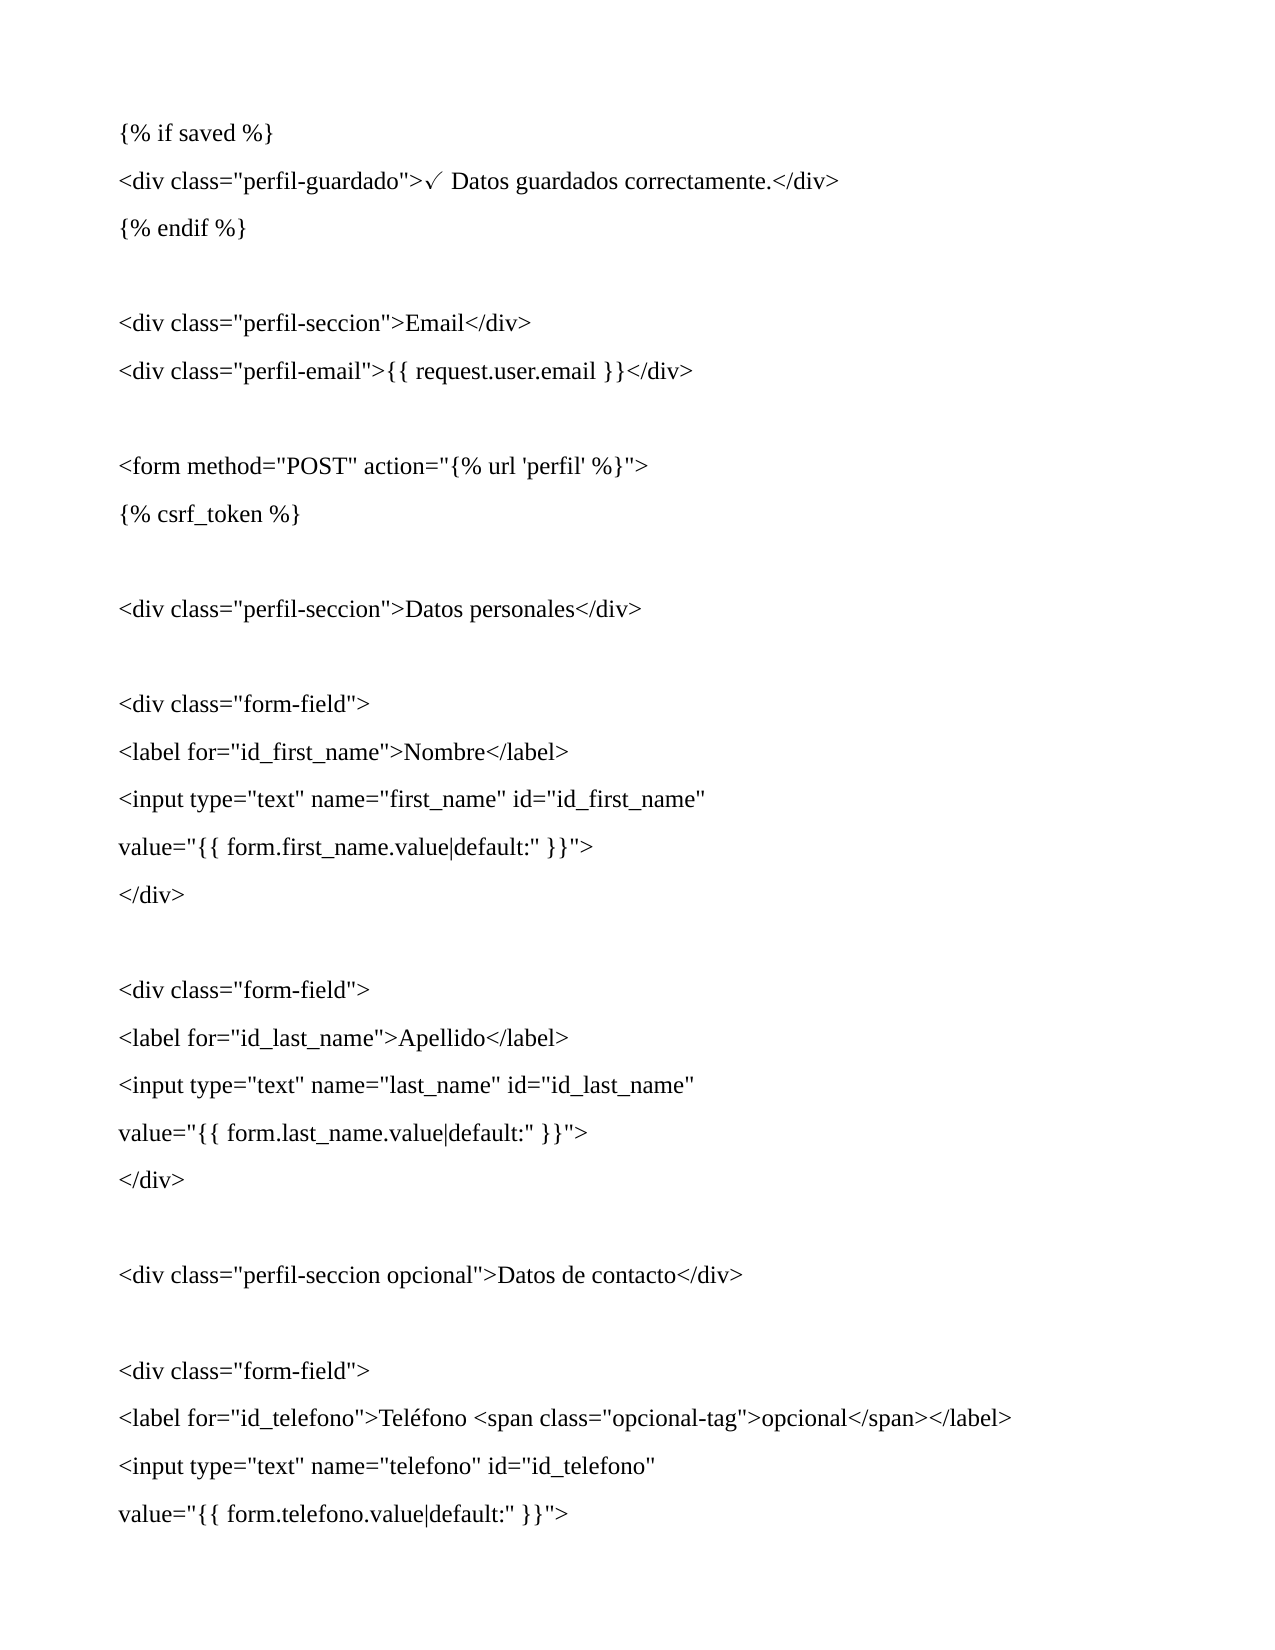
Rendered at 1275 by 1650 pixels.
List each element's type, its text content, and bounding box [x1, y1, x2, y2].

text <div class="perfil-seccion opcional">Datos de contacto</div> [118, 1261, 1157, 1289]
text value="{{ form.first_name.value|default:'' }}"> [118, 832, 1157, 861]
text value="{{ form.telefono.value|default:'' }}"> [118, 1499, 1157, 1527]
text <label for="id_telefono">Teléfono <span class="opcional-tag">opcional</span></label> [118, 1403, 1157, 1432]
text <form method="POST" action="{% url 'perfil' %}"> [118, 451, 1157, 480]
text <input type="text" name="telefono" id="id_telefono" [118, 1451, 1157, 1480]
text {% if saved %} [118, 118, 1157, 147]
text {% endif %} [118, 213, 1157, 242]
text <input type="text" name="first_name" id="id_first_name" [118, 784, 1157, 813]
text <div class="perfil-seccion">Datos personales</div> [118, 594, 1157, 623]
text </div> [118, 880, 1157, 908]
text <div class="perfil-seccion">Email</div> [118, 308, 1157, 337]
text value="{{ form.last_name.value|default:'' }}"> [118, 1118, 1157, 1147]
text {% csrf_token %} [118, 499, 1157, 528]
text </div> [118, 1165, 1157, 1194]
text <div class="form-field"> [118, 975, 1157, 1004]
text <div class="perfil-guardado">✓ Datos guardados correctamente.</div> [118, 166, 1157, 194]
text <label for="id_first_name">Nombre</label> [118, 737, 1157, 766]
text <div class="form-field"> [118, 1356, 1157, 1384]
text <input type="text" name="last_name" id="id_last_name" [118, 1070, 1157, 1099]
text <label for="id_last_name">Apellido</label> [118, 1023, 1157, 1051]
text <div class="form-field"> [118, 689, 1157, 718]
text <div class="perfil-email">{{ request.user.email }}</div> [118, 356, 1157, 385]
